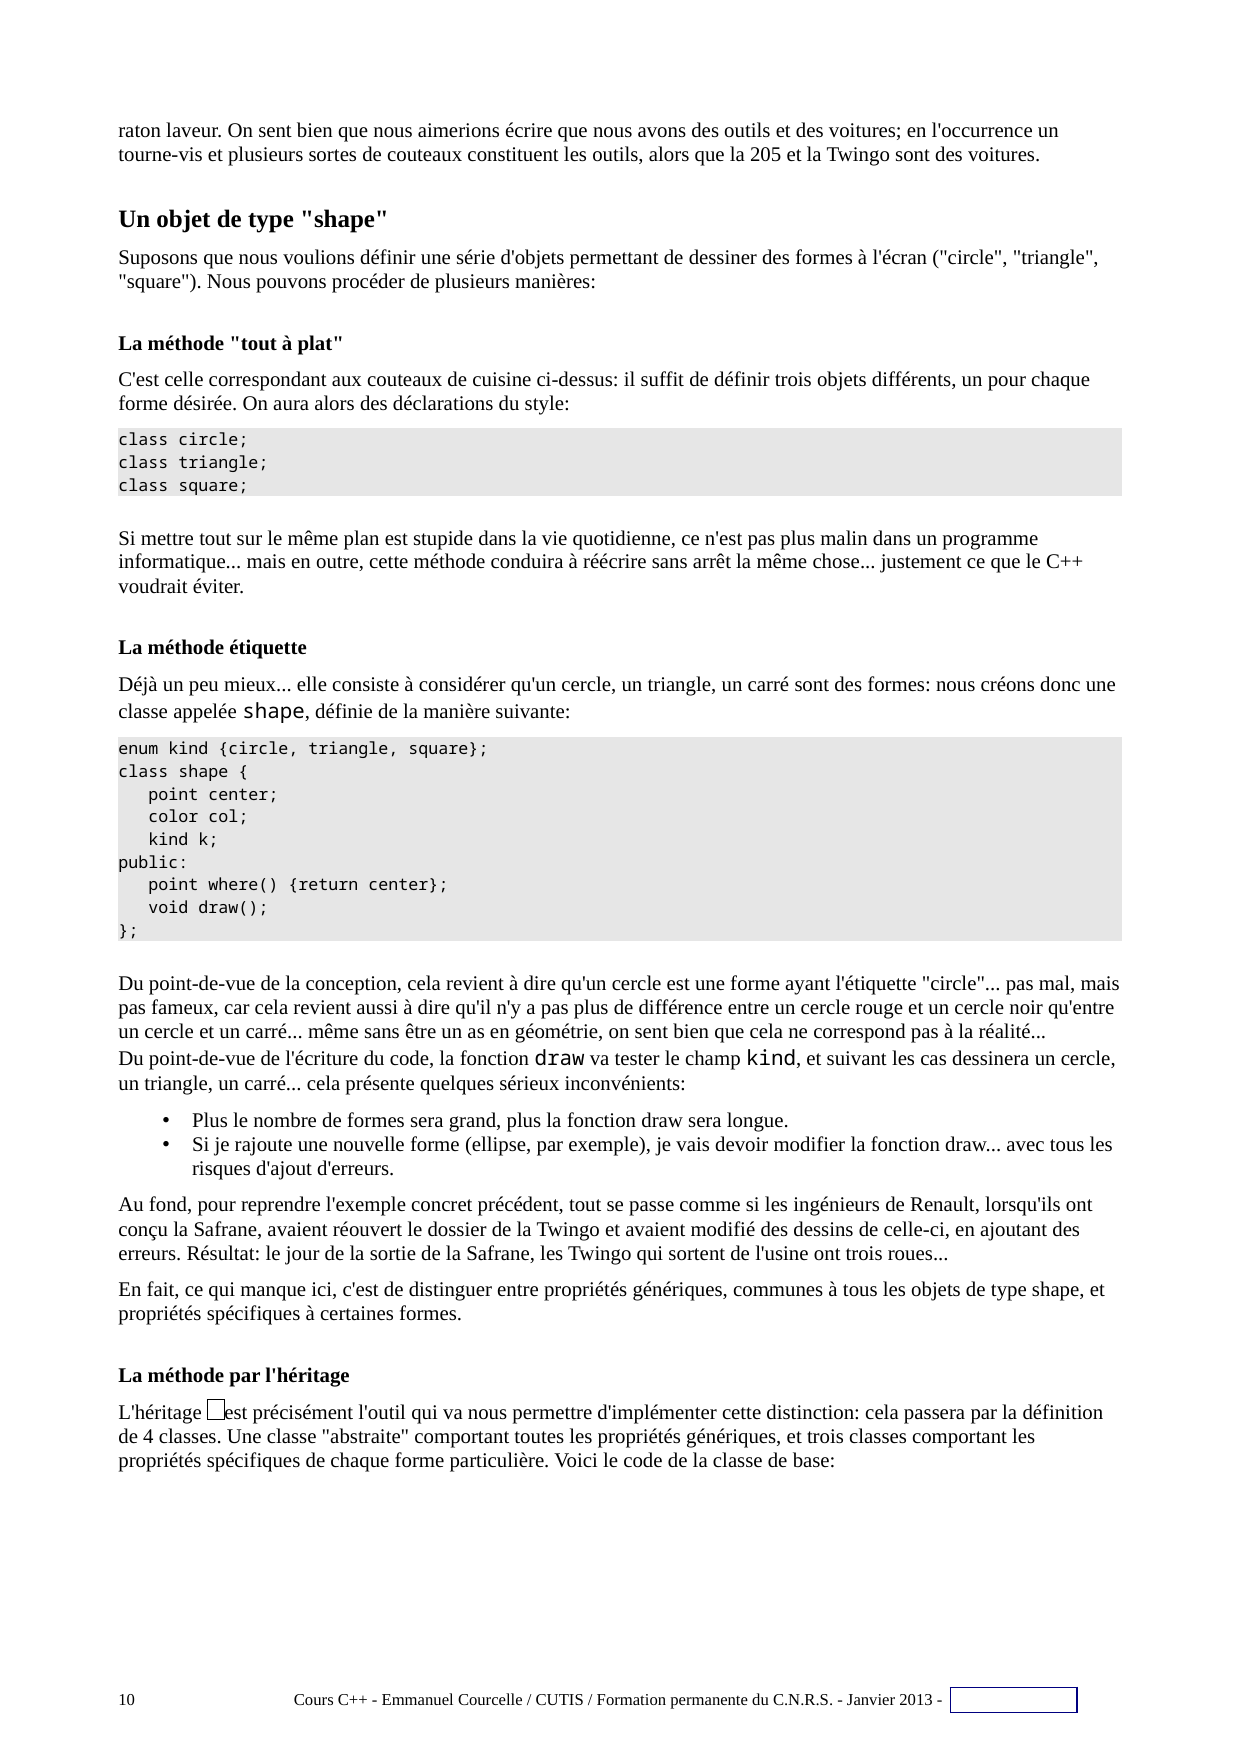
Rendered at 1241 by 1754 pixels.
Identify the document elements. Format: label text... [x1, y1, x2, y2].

text point where() {return center}; [118, 873, 1122, 896]
text class circle; [118, 428, 1122, 451]
subtitle La méthode étiquette [118, 635, 1122, 659]
text public: [118, 850, 1122, 873]
text Suposons que nous voulions définir une série d'objets permettant de dessiner des formes à l'écran ("circle", "triangle", "square"). Nous pouvons procéder de plusieurs manières: [118, 245, 1122, 293]
text kind k; [118, 827, 1122, 850]
subtitle La méthode par l'héritage [118, 1363, 1122, 1387]
subtitle Un objet de type "shape" [118, 204, 1122, 232]
text En fait, ce qui manque ici, c'est de distinguer entre propriétés génériques, communes à tous les objets de type shape, et propriétés spécifiques à certaines formes. [118, 1277, 1122, 1325]
text enum kind {circle, triangle, square}; [118, 737, 1122, 759]
list Si je rajoute une nouvelle forme (ellipse, par exemple), je vais devoir modifier la fonction draw... avec tous les risques d'ajout d'erreurs. [162, 1132, 1122, 1180]
text Du point-de-vue de la conception, cela revient à dire qu'un cercle est une forme ayant l'étiquette "circle"... pas mal, mais pas fameux, car cela revient aussi à dire qu'il n'y a pas plus de différence entre un cercle rouge et un cercle noir qu'entre un cercle et un carré... même sans être un as en géométrie, on sent bien que cela ne correspond pas à la réalité... Du point-de-vue de l'écriture du code, la fonction draw va tester le champ kind, et suivant les cas dessinera un cercle, un triangle, un carré... cela présente quelques sérieux inconvénients: [118, 971, 1122, 1095]
text }; [118, 918, 1122, 941]
text point center; [118, 782, 1122, 805]
text Si mettre tout sur le même plan est stupide dans la vie quotidienne, ce n'est pas plus malin dans un programme informatique... mais en outre, cette méthode conduira à réécrire sans arrêt la même chose... justement ce que le C++ voudrait éviter. [118, 525, 1122, 598]
text L'héritage est précisément l'outil qui va nous permettre d'implémenter cette distinction: cela passera par la définition de 4 classes. Une classe "abstraite" comportant toutes les propriétés génériques, et trois classes comportant les propriétés spécifiques de chaque forme particulière. Voici le code de la classe de base: [118, 1399, 1122, 1472]
text Au fond, pour reprendre l'exemple concret précédent, tout se passe comme si les ingénieurs de Renault, lorsqu'ils ont conçu la Safrane, avaient réouvert le dossier de la Twingo et avaient modifié des dessins de celle-ci, en ajoutant des erreurs. Résultat: le jour de la sortie de la Safrane, les Twingo qui sortent de l'usine ont trois roues... [118, 1192, 1122, 1264]
text class triangle; [118, 451, 1122, 473]
text raton laveur. On sent bien que nous aimerions écrire que nous avons des outils et des voitures; en l'occurrence un tourne-vis et plusieurs sortes de couteaux constituent les outils, alors que la 205 et la Twingo sont des voitures. [118, 118, 1122, 166]
text void draw(); [118, 896, 1122, 918]
subtitle La méthode "tout à plat" [118, 331, 1122, 355]
text color col; [118, 805, 1122, 827]
list Plus le nombre de formes sera grand, plus la fonction draw sera longue. [162, 1108, 1122, 1132]
text class shape { [118, 759, 1122, 782]
text class square; [118, 473, 1122, 496]
text Déjà un peu mieux... elle consiste à considérer qu'un cercle, un triangle, un carré sont des formes: nous créons donc une classe appelée shape, définie de la manière suivante: [118, 672, 1122, 724]
text C'est celle correspondant aux couteaux de cuisine ci-dessus: il suffit de définir trois objets différents, un pour chaque forme désirée. On aura alors des déclarations du style: [118, 367, 1122, 415]
